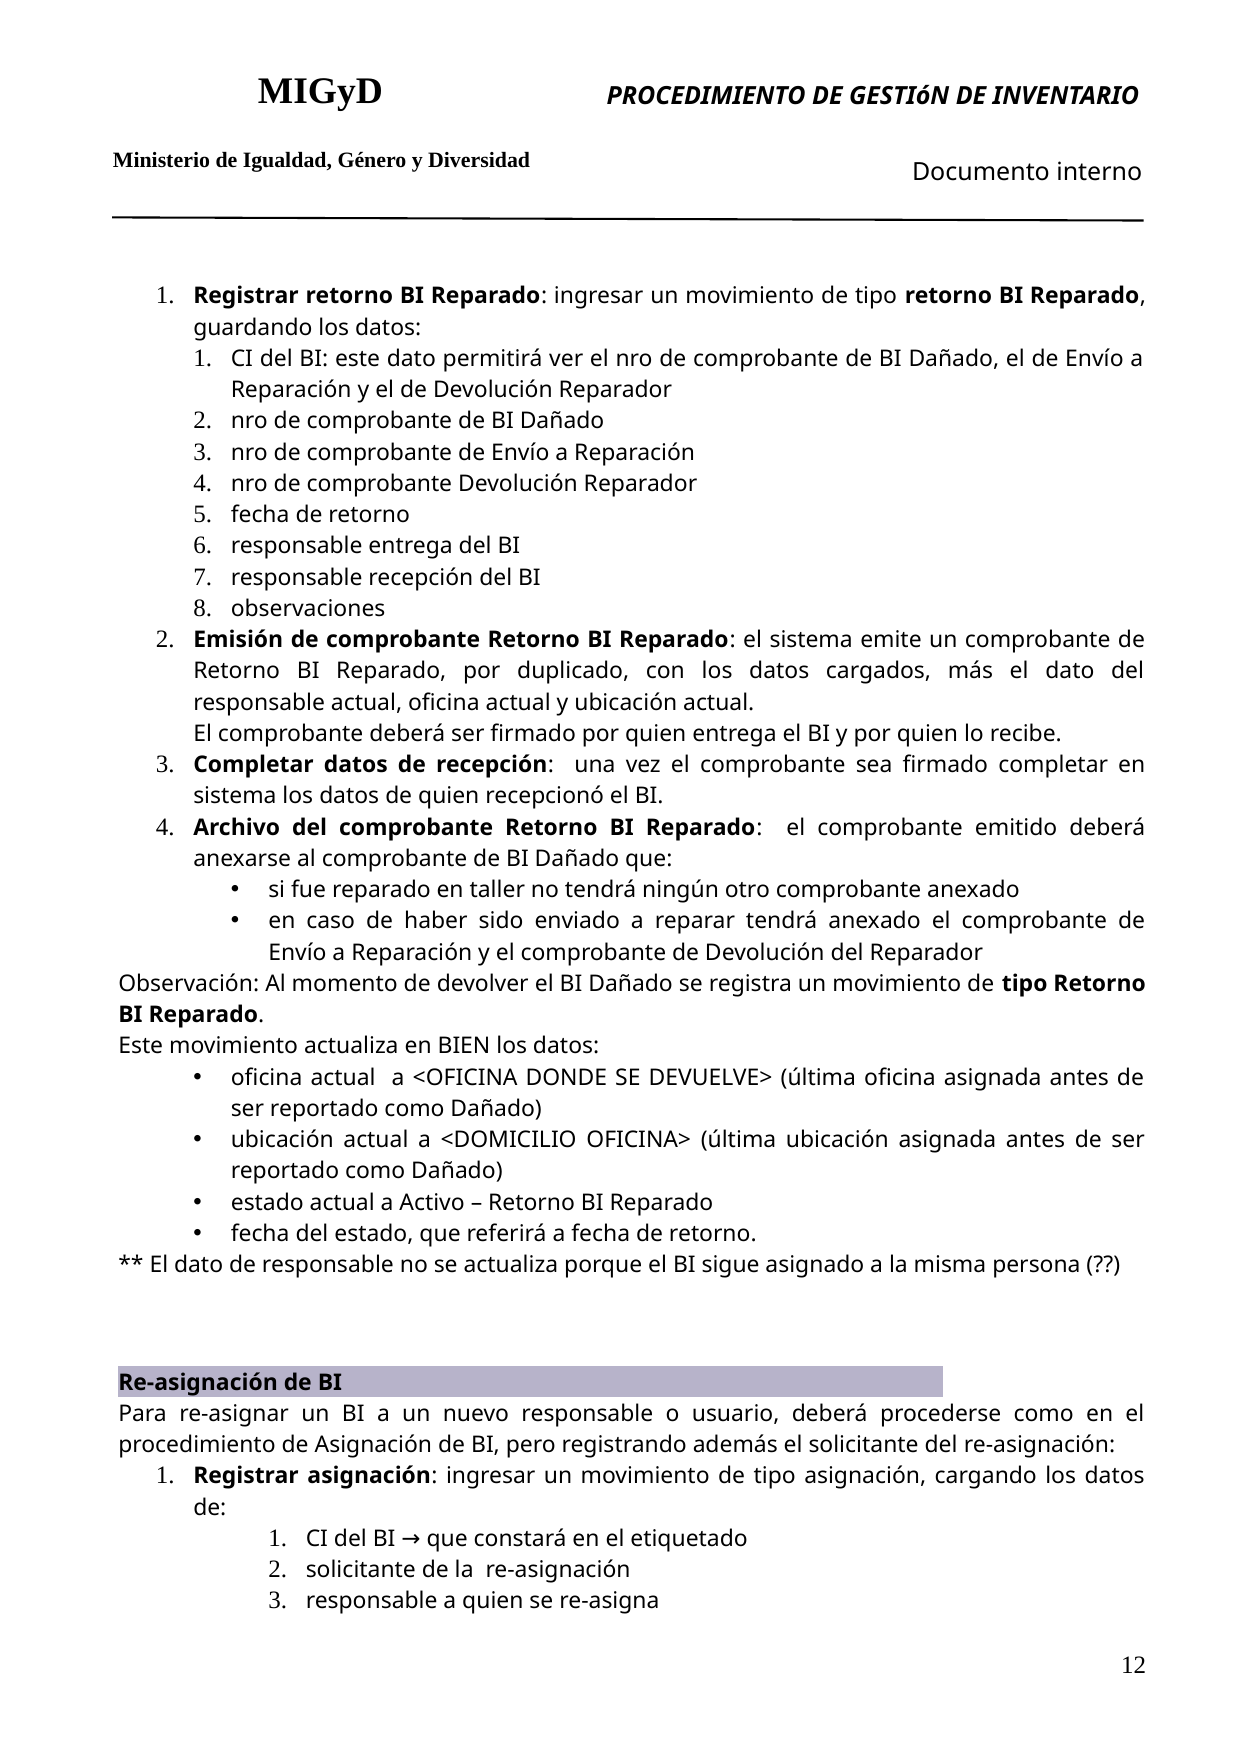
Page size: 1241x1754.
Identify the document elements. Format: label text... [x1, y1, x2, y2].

list responsable a quien se re-asigna [268, 1584, 1146, 1616]
list fecha de retorno [193, 498, 1146, 529]
list responsable entrega del BI [193, 529, 1146, 561]
list Emisión de comprobante Retorno BI Reparado: el sistema emite un comprobante de Retorno BI Reparado, por duplicado, con los datos cargados, más el dato del responsable actual, oficina actual y ubicación actual. [156, 623, 1146, 717]
list nro de comprobante de Envío a Reparación [193, 436, 1146, 467]
list El comprobante deberá ser firmado por quien entrega el BI y por quien lo recibe. [156, 717, 1146, 748]
list observaciones [193, 592, 1146, 623]
list estado actual a Activo – Retorno BI Reparado [193, 1186, 1146, 1217]
list en caso de haber sido enviado a reparar tendrá anexado el comprobante de Envío a Reparación y el comprobante de Devolución del Reparador [231, 904, 1146, 967]
text Re-asignación de BI [118, 1366, 1146, 1397]
text Este movimiento actualiza en BIEN los datos: [118, 1029, 1146, 1061]
list CI del BI → que constará en el etiquetado [268, 1522, 1146, 1553]
text Para re-asignar un BI a un nuevo responsable o usuario, deberá procederse como en el procedimiento de Asignación de BI, pero registrando además el solicitante del re-asignación: [118, 1397, 1146, 1459]
list Completar datos de recepción: una vez el comprobante sea firmado completar en sistema los datos de quien recepcionó el BI. [156, 748, 1146, 811]
list Registrar asignación: ingresar un movimiento de tipo asignación, cargando los datos de: [156, 1459, 1146, 1522]
list nro de comprobante Devolución Reparador [193, 467, 1146, 498]
list ubicación actual a <DOMICILIO OFICINA> (última ubicación asignada antes de ser reportado como Dañado) [193, 1123, 1146, 1186]
text ** El dato de responsable no se actualiza porque el BI sigue asignado a la misma persona (??) [118, 1248, 1146, 1279]
list nro de comprobante de BI Dañado [193, 404, 1146, 436]
list responsable recepción del BI [193, 561, 1146, 592]
list oficina actual a <OFICINA DONDE SE DEVUELVE> (última oficina asignada antes de ser reportado como Dañado) [193, 1061, 1146, 1123]
list CI del BI: este dato permitirá ver el nro de comprobante de BI Dañado, el de Envío a Reparación y el de Devolución Reparador [193, 342, 1146, 404]
list si fue reparado en taller no tendrá ningún otro comprobante anexado [231, 873, 1146, 904]
text Observación: Al momento de devolver el BI Dañado se registra un movimiento de tipo Retorno BI Reparado. [118, 967, 1146, 1029]
list Registrar retorno BI Reparado: ingresar un movimiento de tipo retorno BI Reparado, guardando los datos: [156, 279, 1146, 342]
list solicitante de la re-asignación [268, 1553, 1146, 1584]
list fecha del estado, que referirá a fecha de retorno. [193, 1217, 1146, 1248]
list Archivo del comprobante Retorno BI Reparado: el comprobante emitido deberá anexarse al comprobante de BI Dañado que: [156, 811, 1146, 873]
